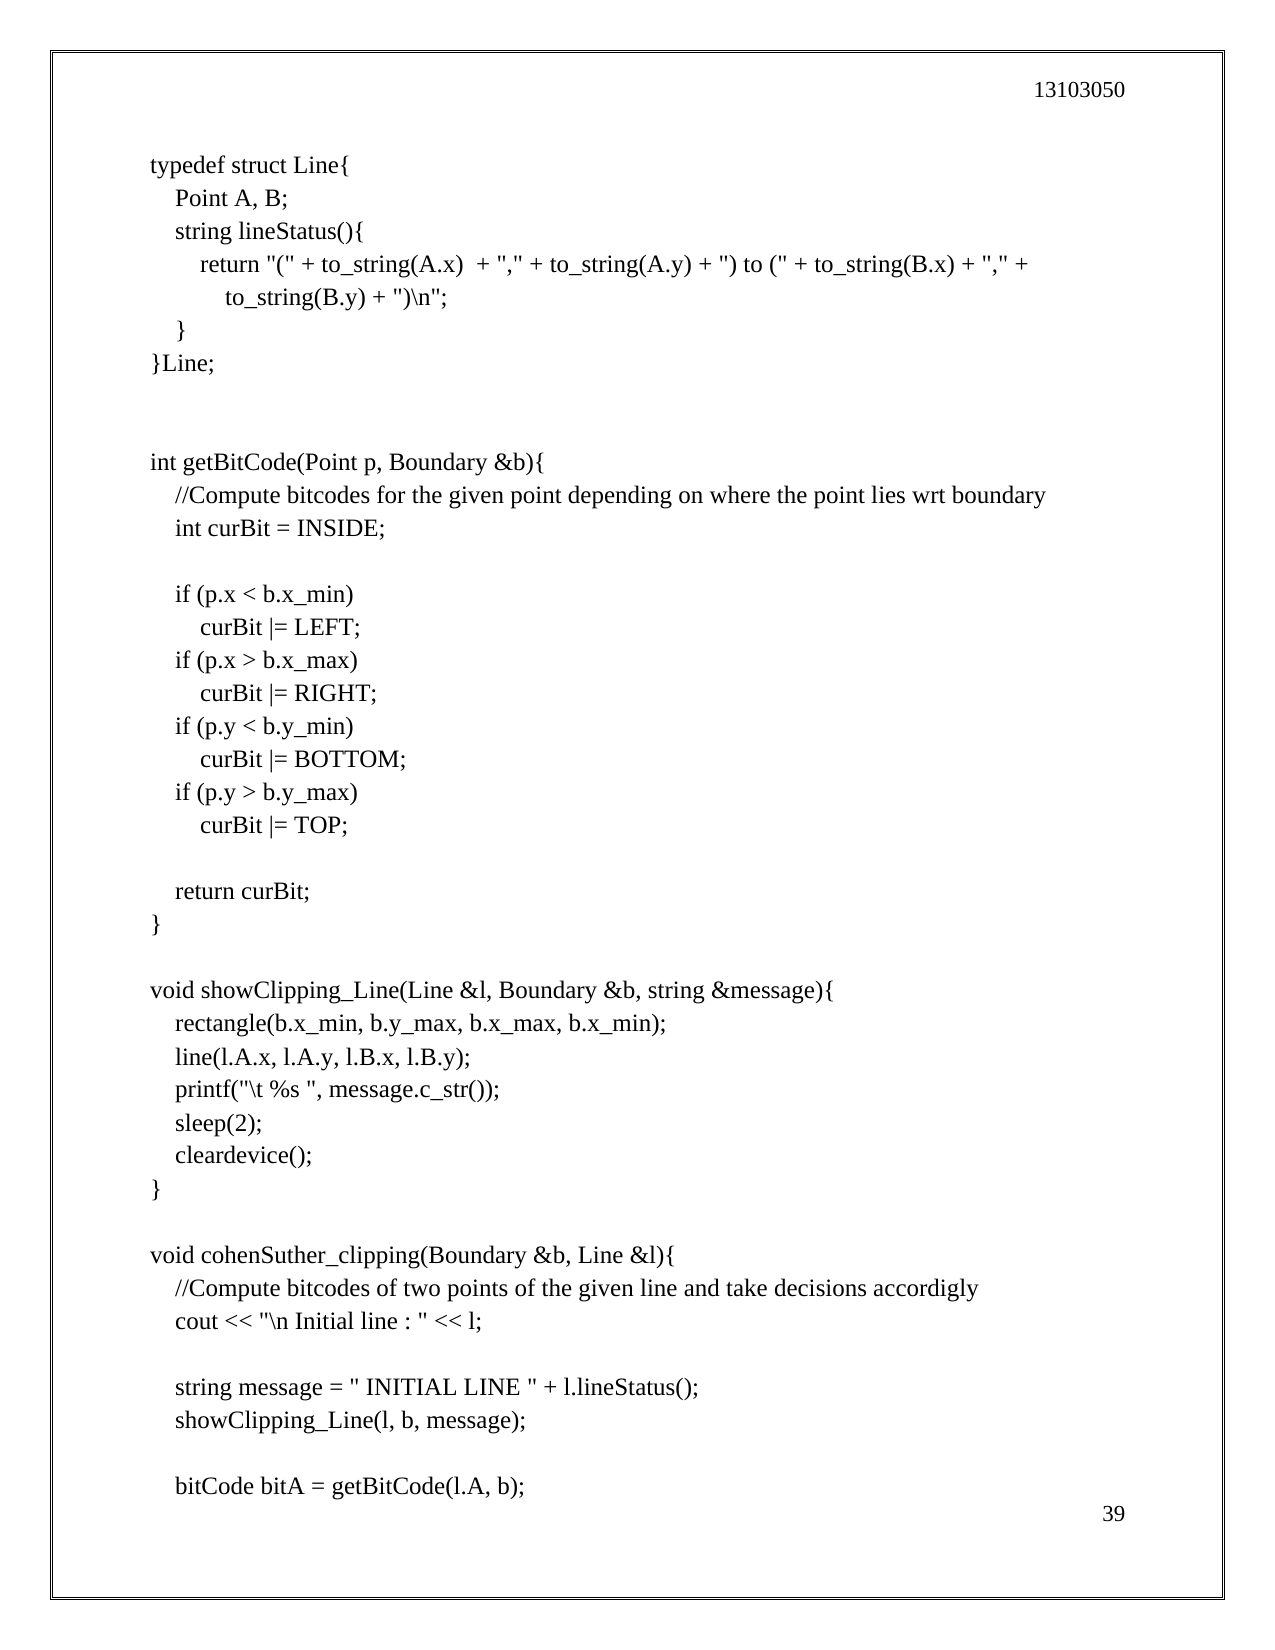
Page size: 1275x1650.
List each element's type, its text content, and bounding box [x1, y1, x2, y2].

text int curBit = INSIDE; [150, 513, 1125, 542]
text if (p.x < b.x_min) [150, 579, 1125, 608]
text showClipping_Line(l, b, message); [150, 1405, 1125, 1433]
text curBit |= LEFT; [150, 612, 1125, 641]
text //Compute bitcodes of two points of the given line and take decisions accordigly [150, 1273, 1125, 1301]
text string lineStatus(){ [150, 216, 1125, 245]
text printf("\t %s ", message.c_str()); [150, 1074, 1125, 1103]
text if (p.y < b.y_min) [150, 711, 1125, 740]
text string message = " INITIAL LINE " + l.lineStatus(); [150, 1372, 1125, 1401]
text bitCode bitA = getBitCode(l.A, b); [150, 1471, 1125, 1499]
text cout << "\n Initial line : " << l; [150, 1306, 1125, 1334]
text typedef struct Line{ [150, 150, 1125, 179]
text if (p.y > b.y_max) [150, 777, 1125, 806]
text return "(" + to_string(A.x) + "," + to_string(A.y) + ") to (" + to_string(B.x) + "," + to_string(B.y) + ")\n"; [150, 249, 1125, 311]
text curBit |= TOP; [150, 810, 1125, 839]
text cleardevice(); [150, 1141, 1125, 1169]
text line(l.A.x, l.A.y, l.B.x, l.B.y); [150, 1042, 1125, 1070]
text rectangle(b.x_min, b.y_max, b.x_max, b.x_min); [150, 1008, 1125, 1037]
text curBit |= BOTTOM; [150, 744, 1125, 773]
text } [150, 909, 1125, 938]
text } [150, 315, 1125, 344]
text curBit |= RIGHT; [150, 678, 1125, 707]
text if (p.x > b.x_max) [150, 645, 1125, 674]
text return curBit; [150, 876, 1125, 905]
text } [150, 1174, 1125, 1202]
text void showClipping_Line(Line &l, Boundary &b, string &message){ [150, 976, 1125, 1004]
text Point A, B; [150, 183, 1125, 212]
text //Compute bitcodes for the given point depending on where the point lies wrt boundary [150, 480, 1125, 509]
text sleep(2); [150, 1108, 1125, 1136]
text void cohenSuther_clipping(Boundary &b, Line &l){ [150, 1240, 1125, 1268]
text }Line; [150, 348, 1125, 377]
text int getBitCode(Point p, Boundary &b){ [150, 447, 1125, 476]
